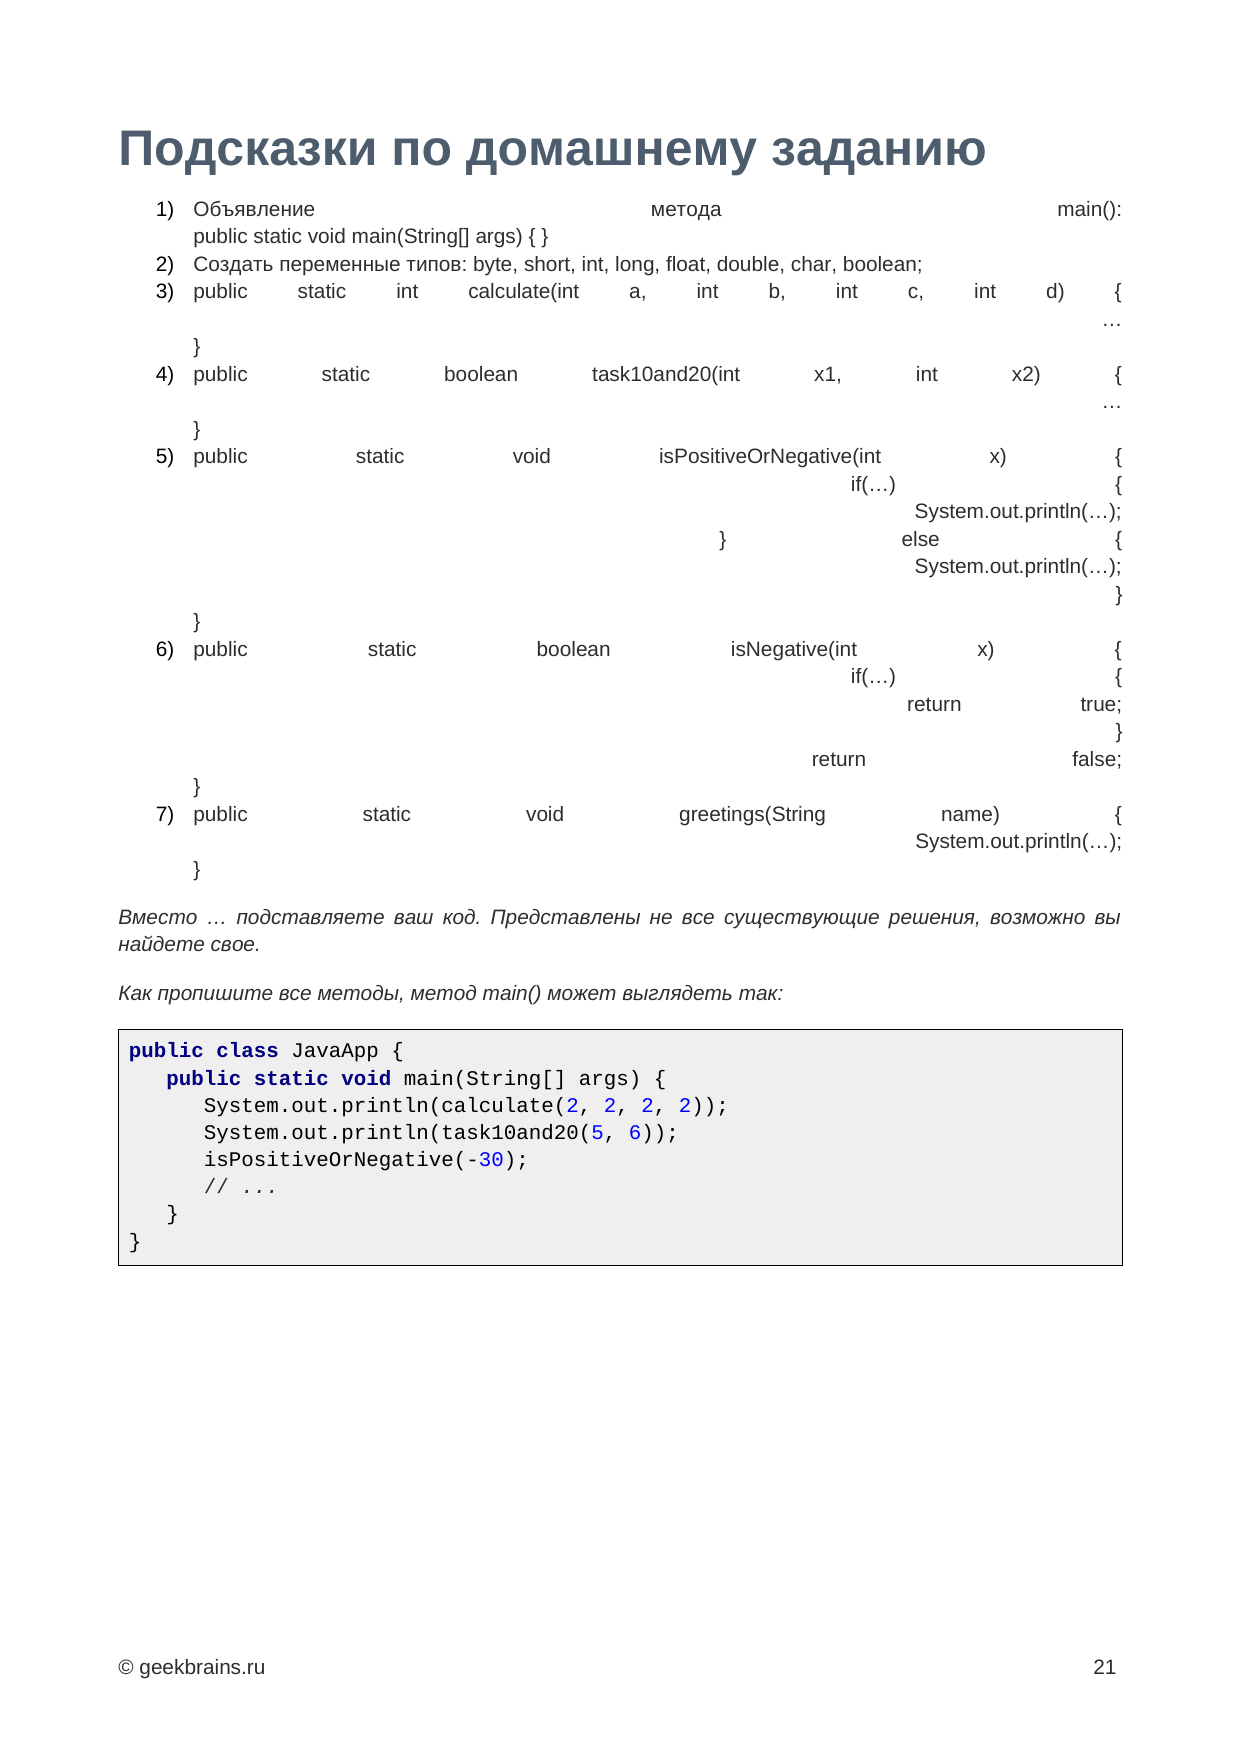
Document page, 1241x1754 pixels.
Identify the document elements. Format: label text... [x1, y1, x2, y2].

text Вместо … подставляете ваш код. Представлены не все существующие решения, возможно вы найдете свое. [118, 905, 1122, 956]
list public static int calculate(int a, int b, int c, int d) { … } [156, 279, 1122, 358]
list public static void greetings(String name) { System.out.println(…); } [156, 801, 1122, 880]
list Объявление метода main(): public static void main(String[] args) { } [156, 196, 1122, 248]
list Создать переменные типов: byte, short, int, long, float, double, char, boolean; [156, 251, 1122, 275]
list public static boolean task10and20(int x1, int x2) { … } [156, 361, 1122, 440]
list public static void isPositiveOrNegative(int x) { if(…) { System.out.println(…); } else { System.out.println(…); } } [156, 444, 1122, 633]
subtitle Подсказки по домашнему заданию [118, 118, 1122, 176]
table_header public class JavaApp { public static void main(String[] args) { System.out.println(calculate(2, 2, 2, 2)); System.out.println(task10and20(5, 6)); isPositiveOrNegative(-30); // ... } } [119, 1030, 1122, 1265]
list public static boolean isNegative(int x) { if(…) { return true; } return false; } [156, 636, 1122, 798]
text Как пропишите все методы, метод main() может выглядеть так: [118, 981, 1122, 1004]
